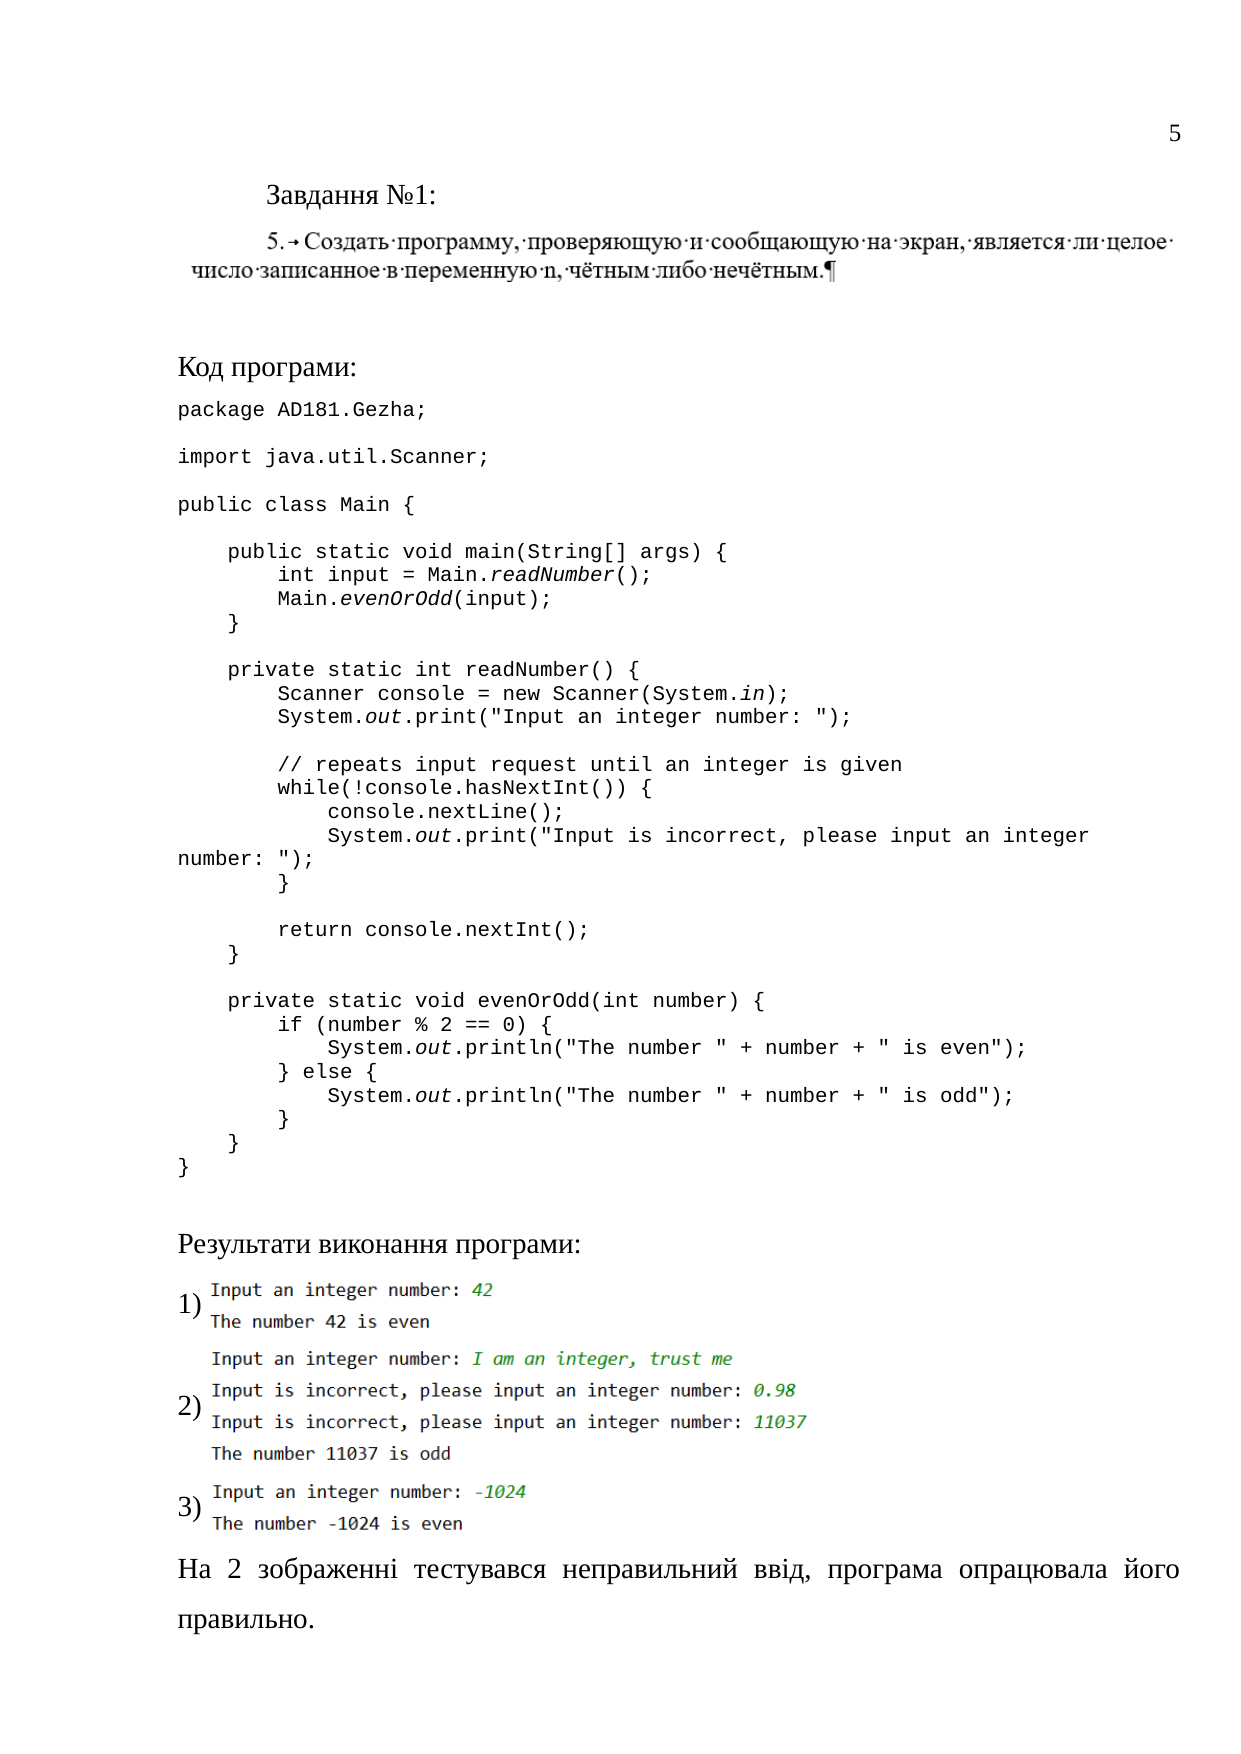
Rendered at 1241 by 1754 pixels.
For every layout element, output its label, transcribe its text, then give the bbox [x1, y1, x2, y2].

picture [208, 1276, 496, 1332]
text [496, 1277, 1181, 1332]
text [532, 1480, 1181, 1534]
text 2) [177, 1349, 208, 1463]
picture [183, 227, 1175, 282]
subtitle Завдання №1: [266, 177, 1181, 211]
text package AD181.Gezha; import java.util.Scanner; public class Main { public static void main(String[] args) { int input = Main.readNumber(); Main.evenOrOdd(input); } private static int readNumber() { Scanner console = new Scanner(System.in); System.out.print("Input an integer number: "); // repeats input request until an integer is given while(!console.hasNextInt()) { console.nextLine(); System.out.print("Input is incorrect, please input an integer number: "); } return console.nextInt(); } private static void evenOrOdd(int number) { if (number % 2 == 0) { System.out.println("The number " + number + " is even"); } else { System.out.println("The number " + number + " is odd"); } } } [177, 399, 1181, 1203]
text [811, 1349, 1181, 1463]
text 1) [177, 1277, 208, 1332]
picture [208, 1480, 532, 1535]
text 3) [177, 1480, 208, 1534]
text На 2 зображенні тестувався неправильний ввід, програма опрацювала його правильно. [177, 1551, 1181, 1635]
text Код програми: [177, 349, 1181, 382]
picture [208, 1348, 811, 1464]
text Результати виконання програми: [177, 1227, 1181, 1260]
